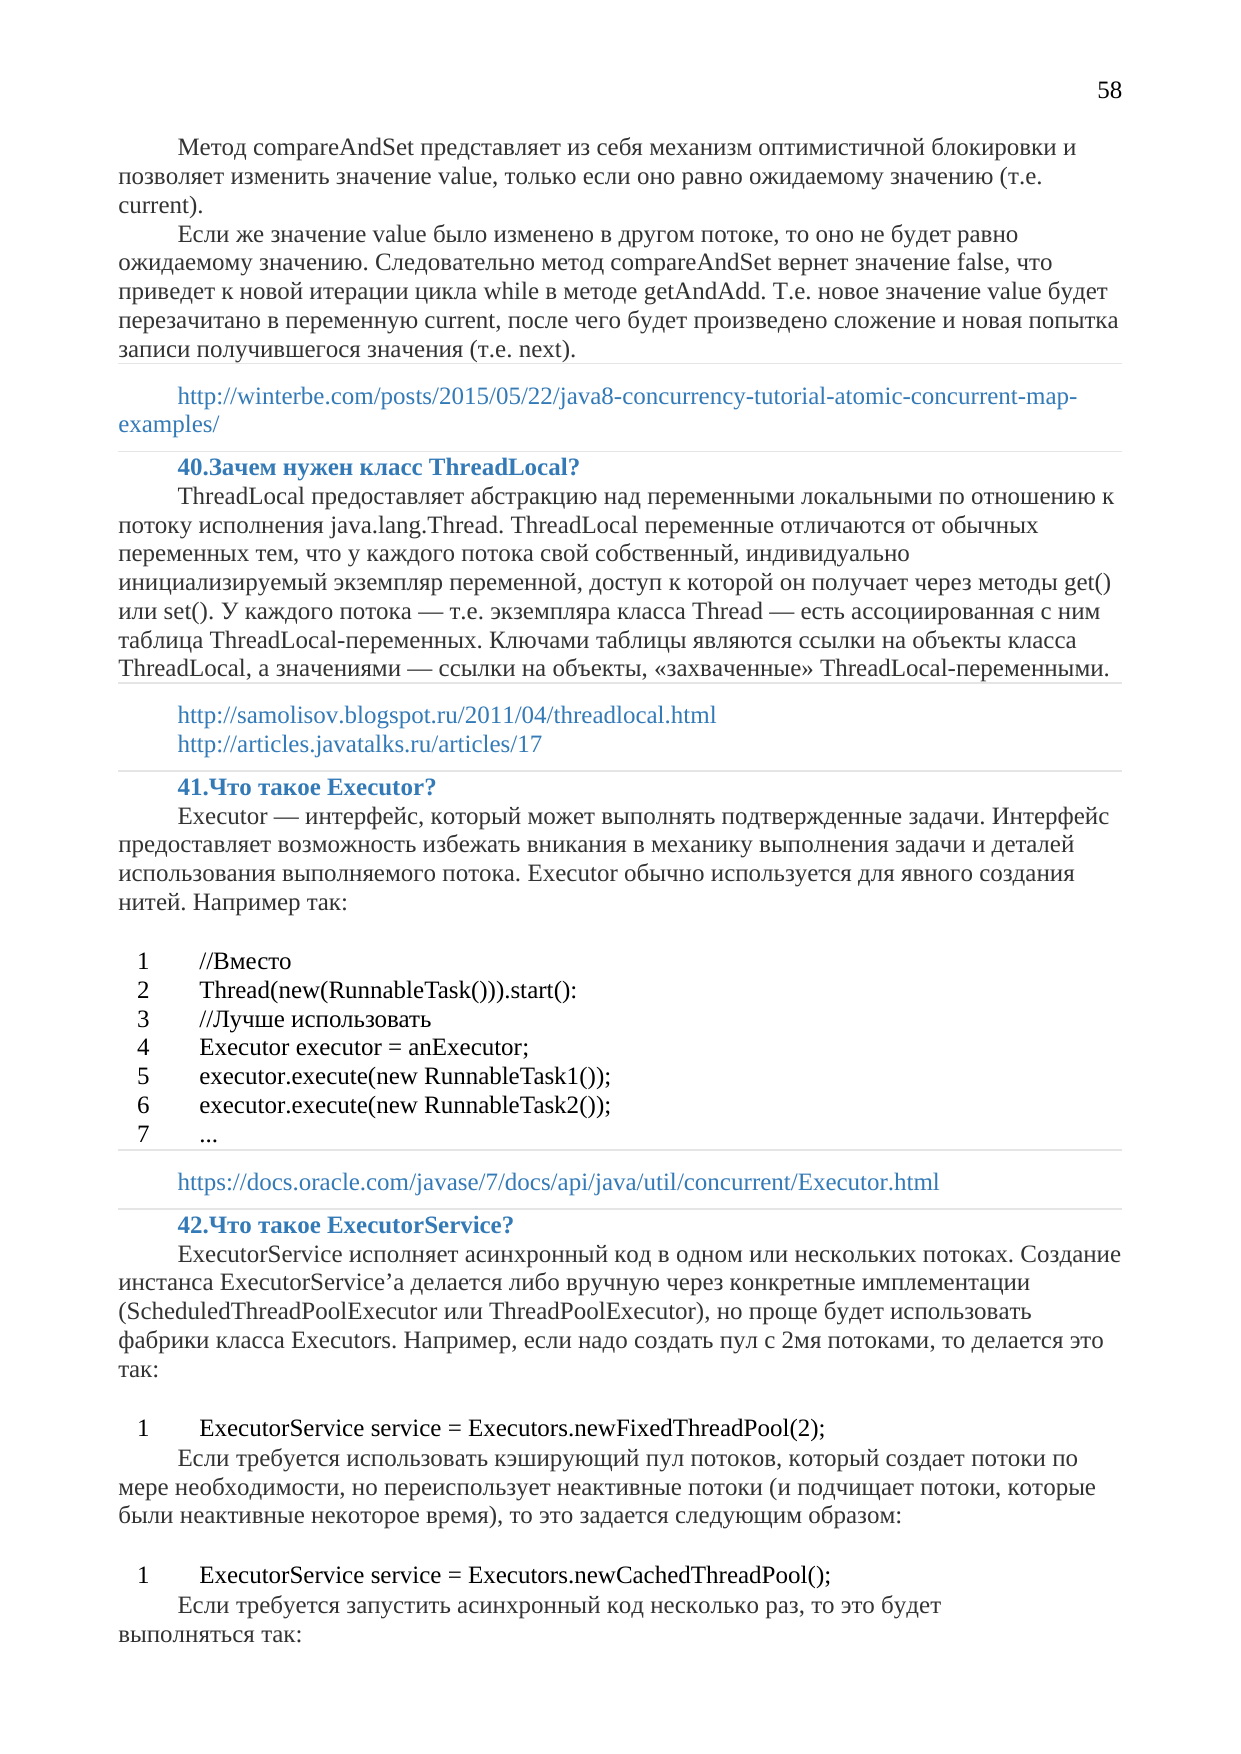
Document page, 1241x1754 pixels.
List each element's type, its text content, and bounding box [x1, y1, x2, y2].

subtitle https://docs.oracle.com/javase/7/docs/api/java/util/concurrent/Executor.html [118, 1151, 1122, 1208]
subtitle http://articles.javatalks.ru/articles/17 [118, 711, 1122, 770]
table_header 1 [118, 1411, 138, 1443]
text Если требуется запустить асинхронный код несколько раз, то это будет выполняться так: [118, 1590, 1122, 1647]
text ExecutorService исполняет асинхронный код в одном или нескольких потоках. Создание инстанса ExecutorService’а делается либо вручную через конкретные имплементации (ScheduledThreadPoolExecutor или ThreadPoolExecutor), но проще будет использовать фабрики класса Executors. Например, если надо создать пул с 2мя потоками, то делается это так: [118, 1239, 1122, 1382]
text ThreadLocal предоставляет абстракцию над переменными локальными по отношению к потоку исполнения java.lang.Thread. ThreadLocal переменные отличаются от обычных переменных тем, что у каждого потока свой собственный, индивидуально инициализируемый экземпляр переменной, доступ к которой он получает через методы get() или set(). У каждого потока — т.е. экземпляра класса Thread — есть ассоциированная с ним таблица ThreadLocal-переменных. Ключами таблицы являются cсылки на объекты класса ThreadLocal, а значениями — ссылки на объекты, «захваченные» ThreadLocal-переменными. [118, 481, 1122, 682]
table_header //Вместо Thread(new(RunnableTask())).start(): //Лучше использовать Executor executor = anExecutor; executor.execute(new RunnableTask1()); executor.execute(new RunnableTask2()); ... [139, 945, 1131, 1149]
subtitle http://winterbe.com/posts/2015/05/22/java8-concurrency-tutorial-atomic-concurrent-map-examples/ [118, 364, 1122, 451]
table_header ExecutorService service = Executors.newCachedThreadPool(); [139, 1558, 1131, 1590]
text Если же значение value было изменено в другом потоке, то оно не будет равно ожидаемому значению. Следовательно метод compareAndSet вернет значение false, что приведет к новой итерации цикла while в методе getAndAdd. Т.е. новое значение value будет перезачитано в переменную current, после чего будет произведено сложение и новая попытка записи получившегося значения (т.е. next). [118, 219, 1122, 362]
table_header 1 2 3 4 5 6 7 [118, 945, 138, 1149]
subtitle 41.Что такое Executor? [118, 772, 1122, 801]
text Executor — интерфейс, который может выполнять подтвержденные задачи. Интерфейс предоставляет возможность избежать вникания в механику выполнения задачи и деталей использования выполняемого потока. Executor обычно используется для явного создания нитей. Например так: [118, 801, 1122, 916]
subtitle 42.Что такое ExecutorService? [118, 1210, 1122, 1239]
text Если требуется использовать кэширующий пул потоков, который создает потоки по мере необходимости, но переиспользует неактивные потоки (и подчищает потоки, которые были неактивные некоторое время), то это задается следующим образом: [118, 1443, 1122, 1529]
text Метод compareAndSet представляет из себя механизм оптимистичной блокировки и позволяет изменить значение value, только если оно равно ожидаемому значению (т.е. current). [118, 132, 1122, 219]
subtitle 40.Зачем нужен класс ThreadLocal? [118, 452, 1122, 481]
table_header 1 [118, 1558, 138, 1590]
table_header ExecutorService service = Executors.newFixedThreadPool(2); [139, 1411, 1131, 1443]
subtitle http://samolisov.blogspot.ru/2011/04/threadlocal.html [118, 684, 1122, 711]
